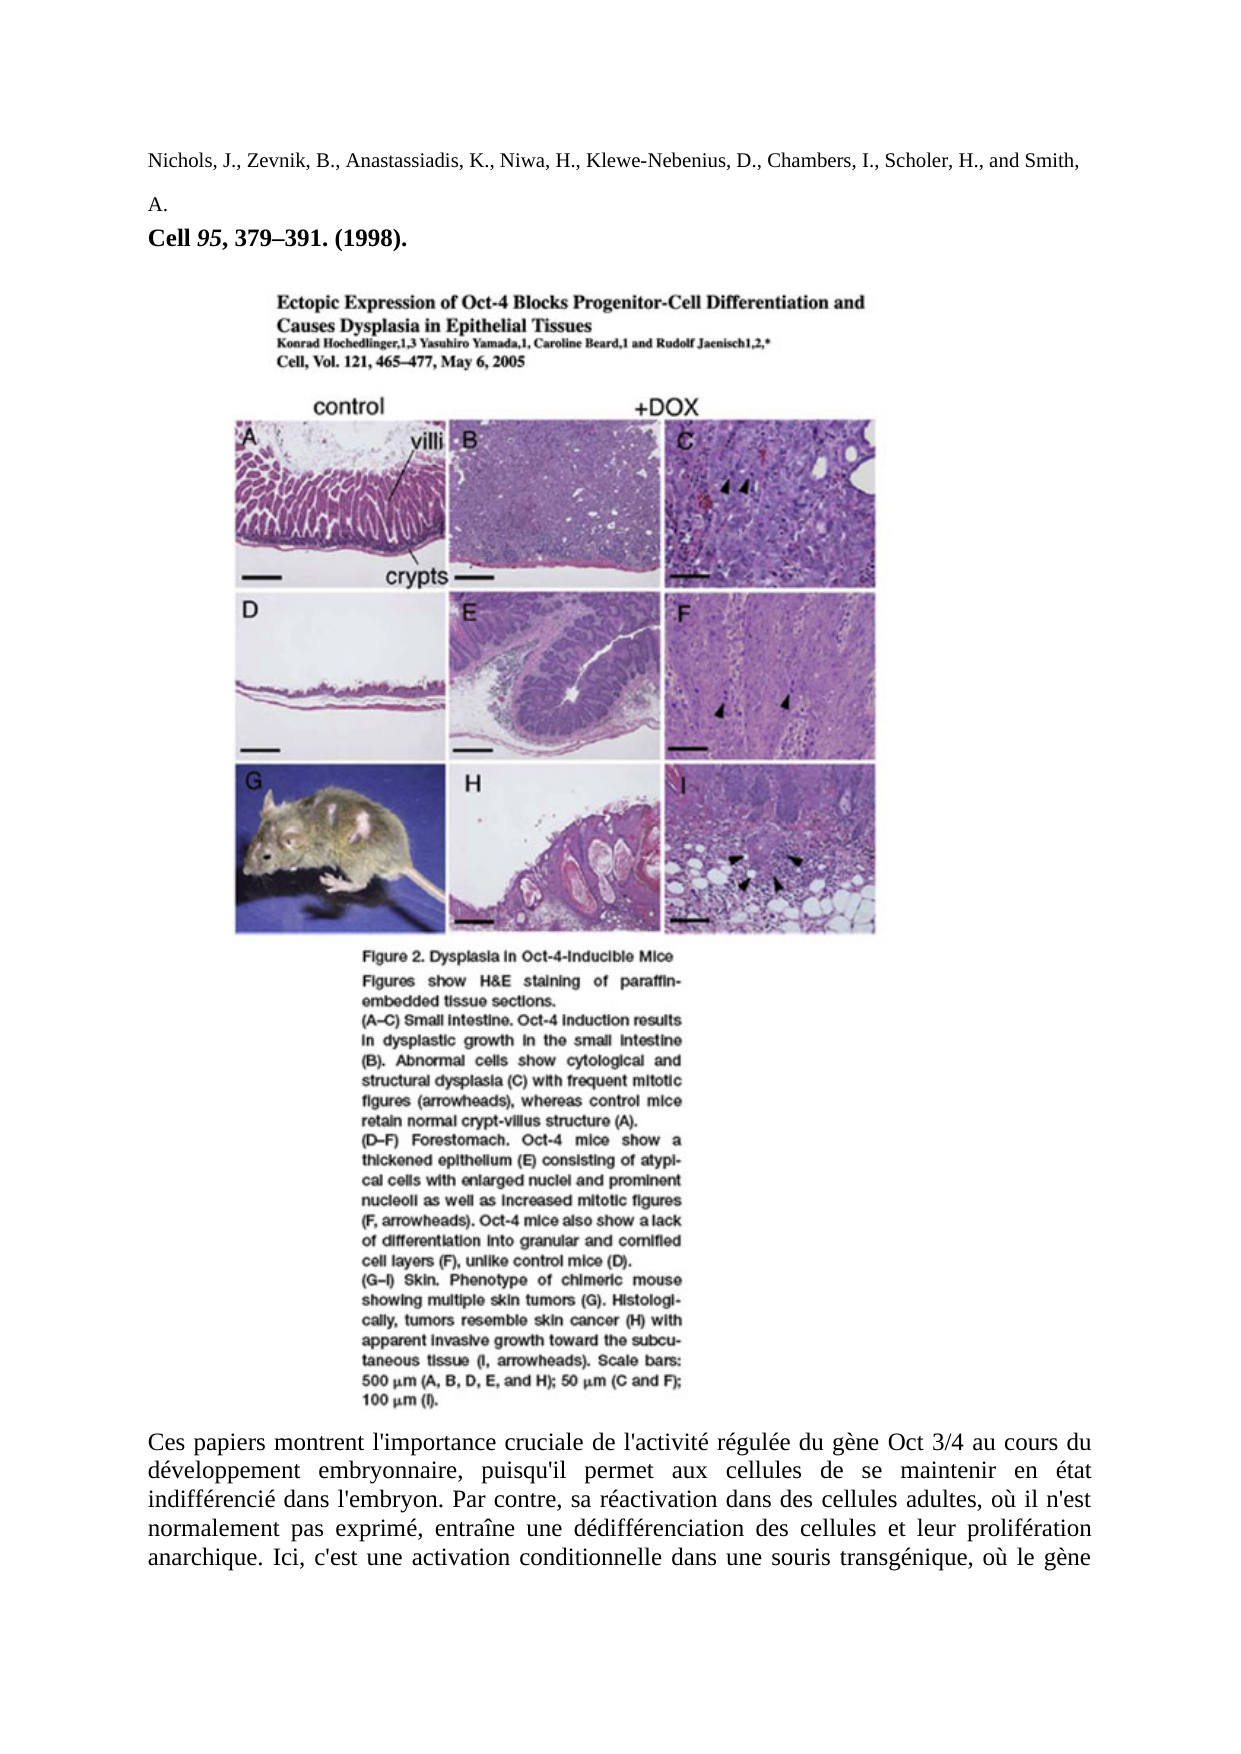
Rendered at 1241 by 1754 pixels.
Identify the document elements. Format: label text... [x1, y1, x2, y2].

text Ces papiers montrent l'importance cruciale de l'activité régulée du gène Oct 3/4 au cours du développement embryonnaire, puisqu'il permet aux cellules de se maintenir en état indifférencié dans l'embryon. Par contre, sa réactivation dans des cellules adultes, où il n'est normalement pas exprimé, entraîne une dédifférenciation des cellules et leur prolifération anarchique. Ici, c'est une activation conditionnelle dans une souris transgénique, où le gène [148, 1427, 1093, 1571]
picture [221, 280, 910, 1427]
text Nichols, J., Zevnik, B., Anastassiadis, K., Niwa, H., Klewe-Nebenius, D., Chambers, I., Scholer, H., and Smith, A. [148, 148, 1093, 223]
text Cell 95, 379–391. (1998). [148, 223, 1093, 251]
